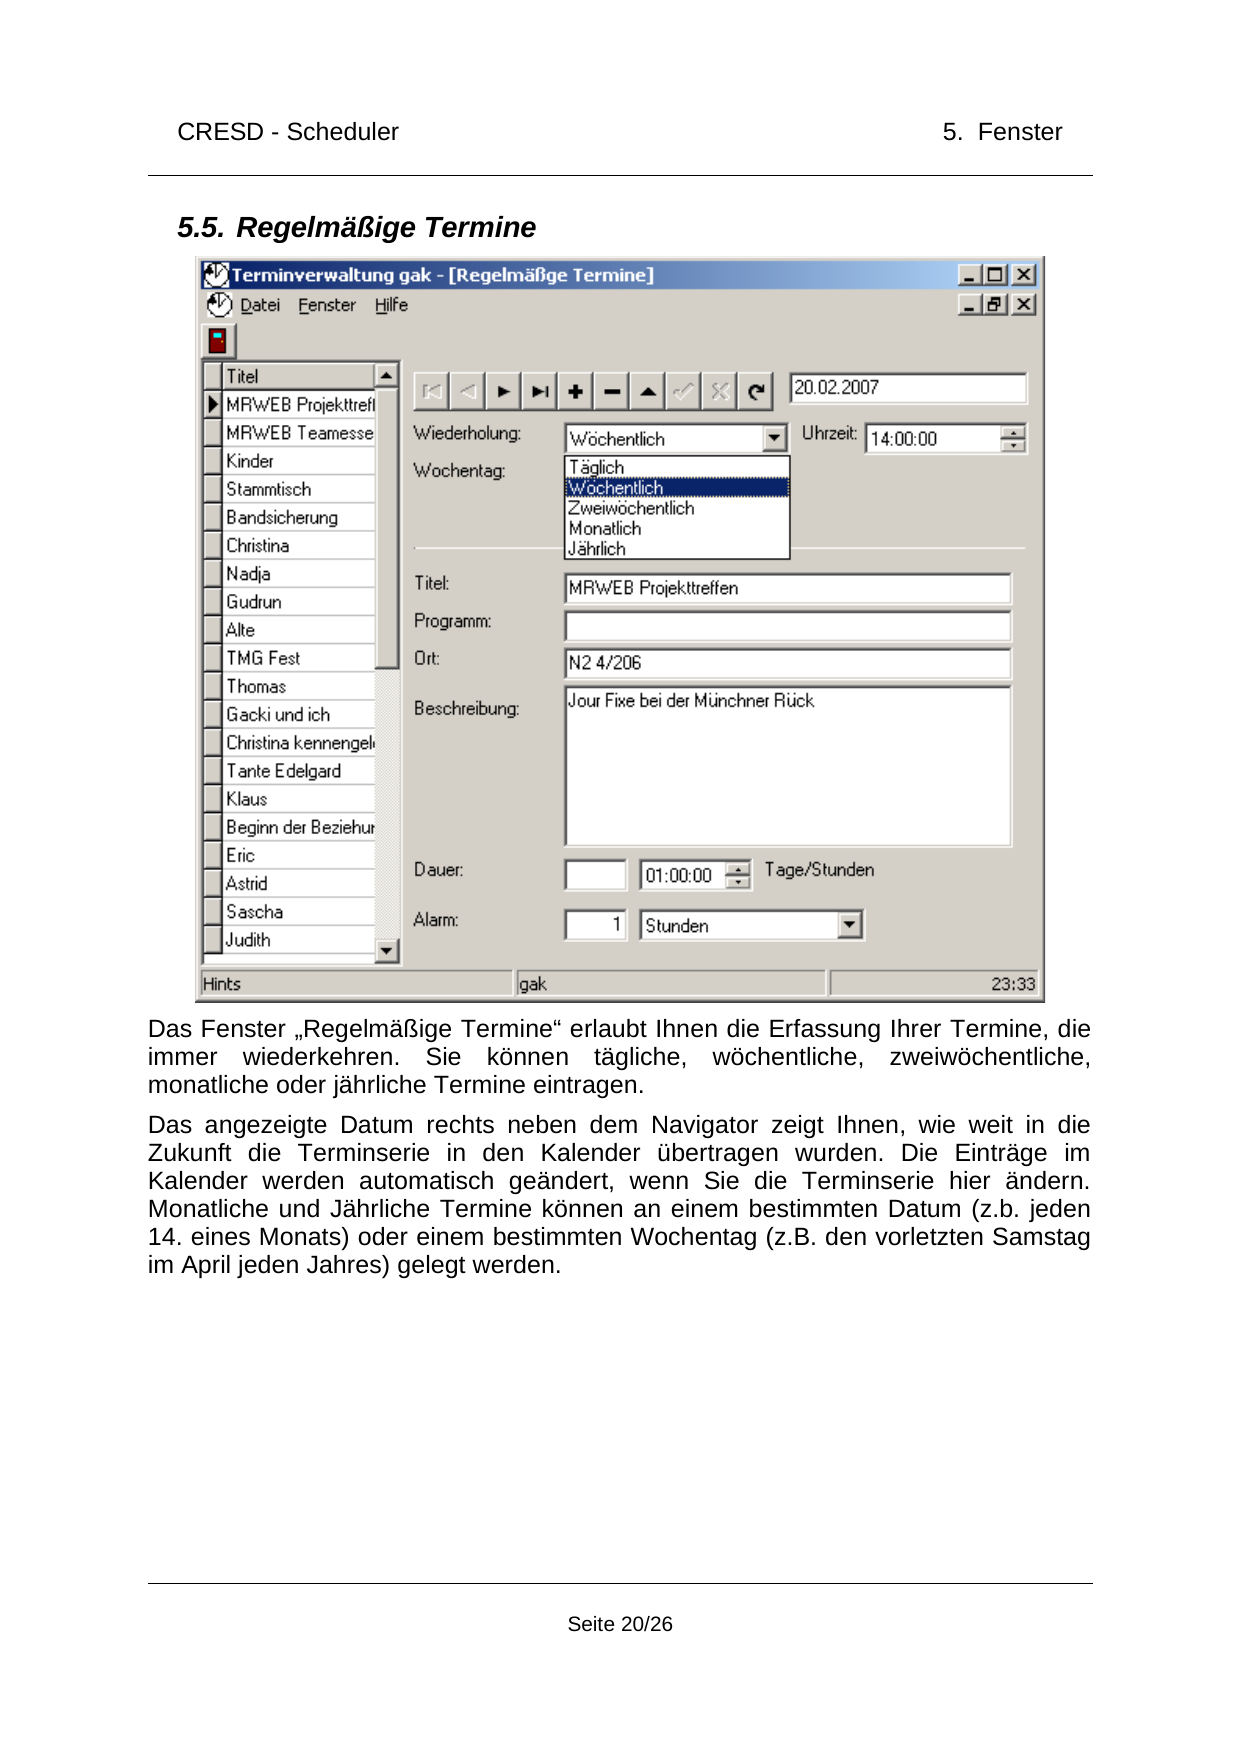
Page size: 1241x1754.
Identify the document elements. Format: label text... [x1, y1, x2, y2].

text Das angezeigte Datum rechts neben dem Navigator zeigt Ihnen, wie weit in die Zukunft die Terminserie in den Kalender übertragen wurden. Die Einträge im Kalender werden automatisch geändert, wenn Sie die Terminserie hier ändern. Monatliche und Jährliche Termine können an einem bestimmten Datum (z.b. jeden 14. eines Monats) oder einem bestimmten Wochentag (z.B. den vorletzten Samstag im April jeden Jahres) gelegt werden. [148, 1111, 1093, 1279]
subtitle Regelmäßige Termine [177, 211, 1093, 243]
picture [195, 256, 1045, 1003]
text Das Fenster „Regelmäßige Termine“ erlaubt Ihnen die Erfassung Ihrer Termine, die immer wiederkehren. Sie können tägliche, wöchentliche, zweiwöchentliche, monatliche oder jährliche Termine eintragen. [148, 1015, 1093, 1099]
